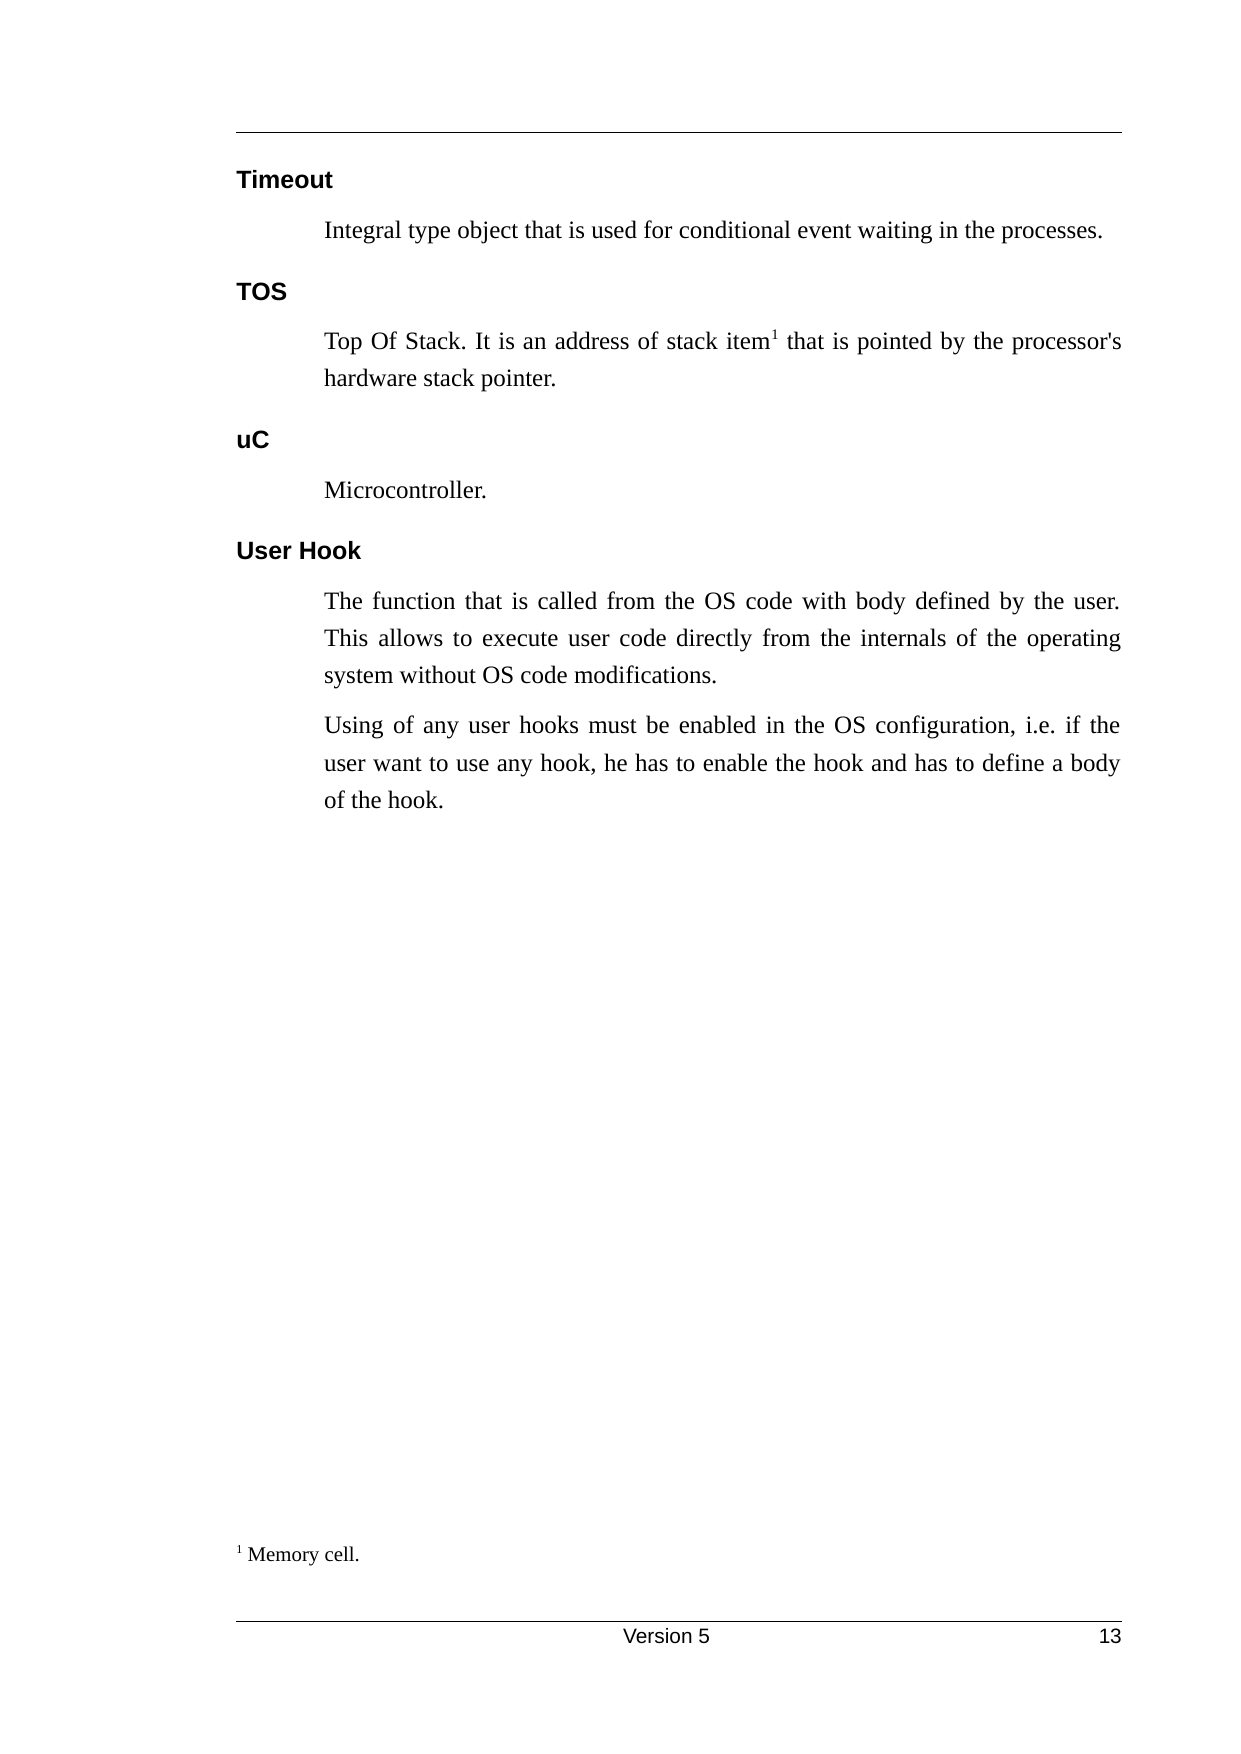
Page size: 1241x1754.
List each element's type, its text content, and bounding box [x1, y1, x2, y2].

text Integral type object that is used for conditional event waiting in the processes. [324, 215, 1122, 244]
text Top Of Stack. It is an address of stack item that is pointed by the processor's hardware stack pointer. [324, 326, 1122, 392]
text Memory cell. [236, 1542, 1122, 1566]
text Microcontroller. [324, 475, 1122, 503]
text TOS [236, 276, 1122, 305]
text Timeout [236, 165, 1122, 194]
text The function that is called from the OS code with body defined by the user. This allows to execute user code directly from the internals of the operating system without OS code modifications. [324, 586, 1122, 689]
text Using of any user hooks must be enabled in the OS configuration, i.e. if the user want to use any hook, he has to enable the hook and has to define a body of the hook. [324, 710, 1122, 814]
text User Hook [236, 536, 1122, 565]
text uC [236, 425, 1122, 454]
